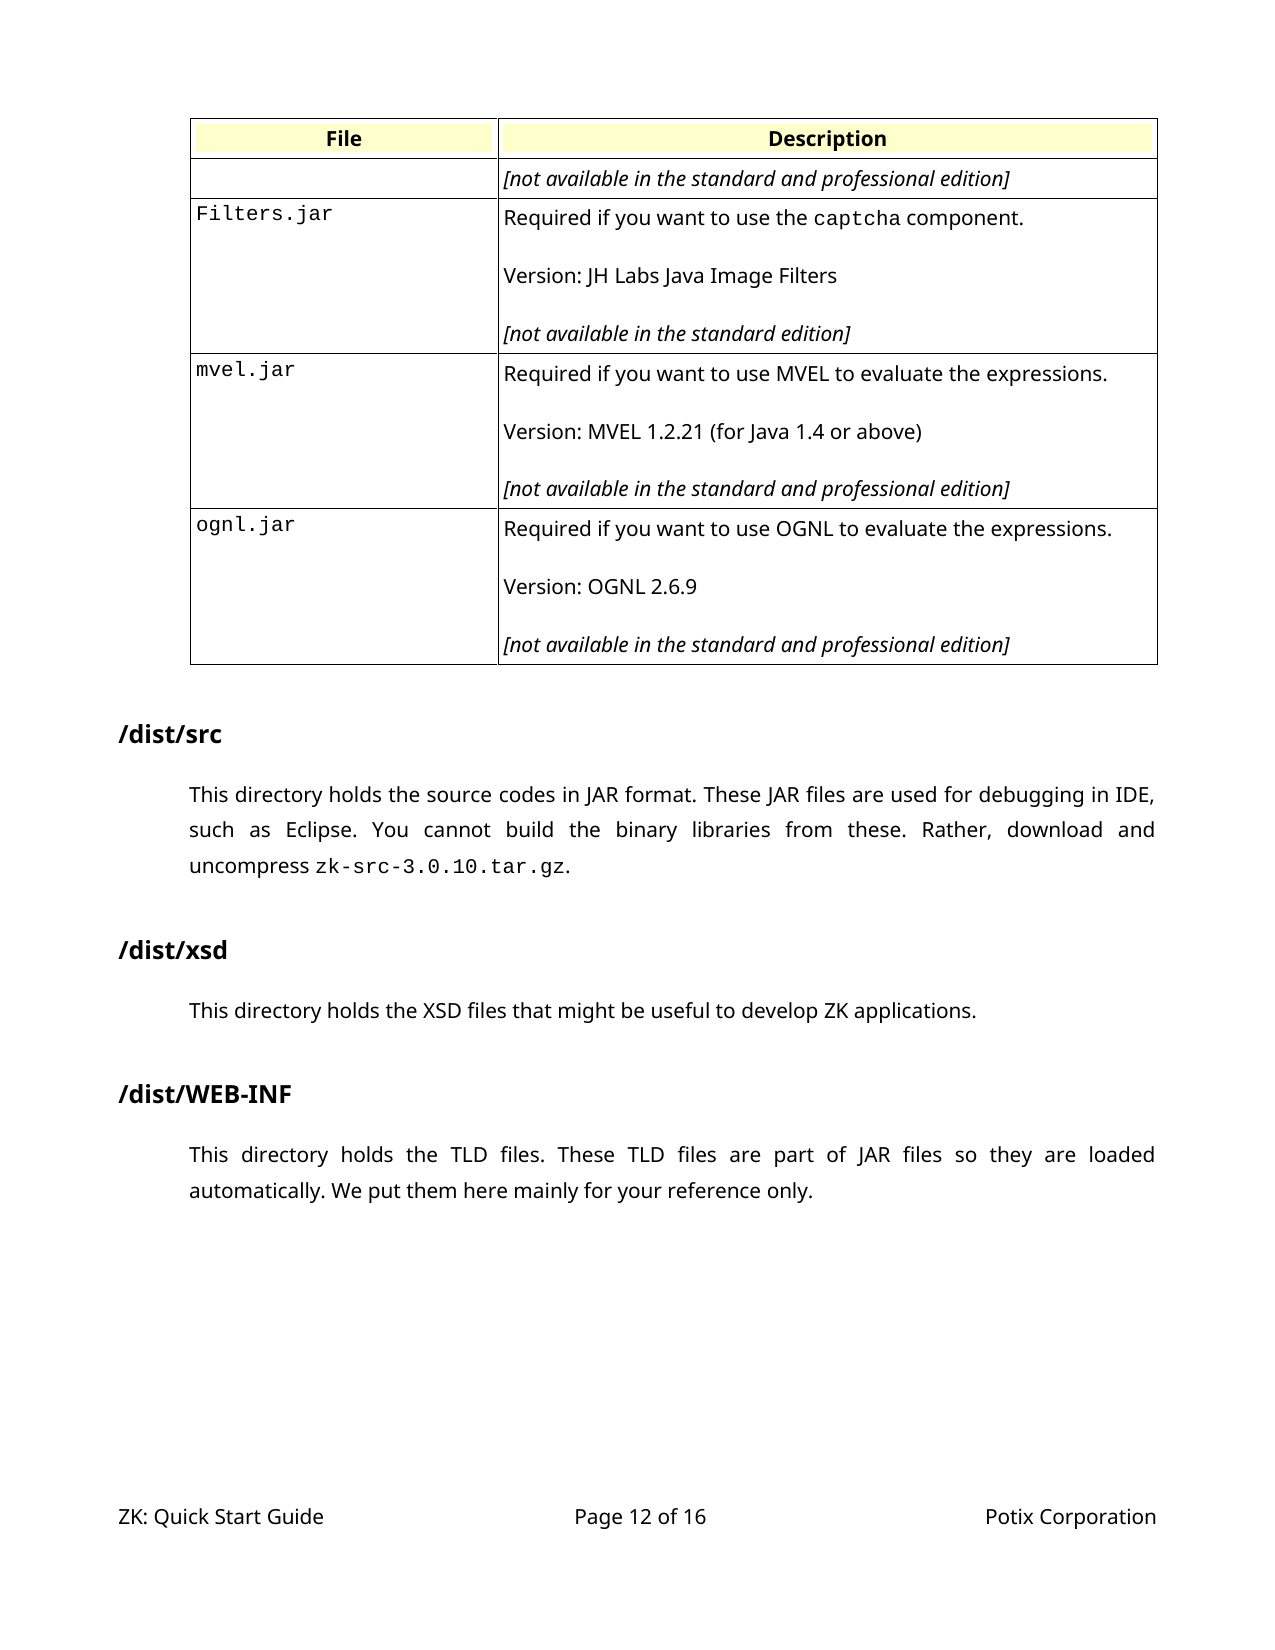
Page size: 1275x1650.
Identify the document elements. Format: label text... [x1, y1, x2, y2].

subtitle /dist/xsd [118, 932, 1157, 966]
table_header Description [499, 119, 1157, 158]
table_cell [not available in the standard and professional edition] [499, 159, 1157, 198]
table_cell Required if you want to use the captcha component. Version: JH Labs Java Image Filters [not available in the standard edition] [499, 199, 1157, 353]
table_cell mvel.jar [191, 354, 497, 508]
table_cell Required if you want to use MVEL to evaluate the expressions. Version: MVEL 1.2.21 (for Java 1.4 or above) [not available in the standard and professional edition] [499, 354, 1157, 508]
table_cell Required if you want to use OGNL to evaluate the expressions. Version: OGNL 2.6.9 [not available in the standard and professional edition] [499, 509, 1157, 664]
text This directory holds the source codes in JAR format. These JAR files are used for debugging in IDE, such as Eclipse. You cannot build the binary libraries from these. Rather, download and uncompress zk-src-3.0.10.tar.gz. [189, 780, 1157, 879]
table_cell ognl.jar [191, 509, 497, 664]
text This directory holds the TLD files. These TLD files are part of JAR files so they are loaded automatically. We put them here mainly for your reference only. [189, 1141, 1157, 1204]
text This directory holds the XSD files that might be useful to develop ZK applications. [189, 996, 1157, 1024]
subtitle /dist/WEB-INF [118, 1077, 1157, 1111]
table_cell Filters.jar [191, 199, 497, 353]
table_header File [191, 119, 497, 158]
table_cell [191, 159, 497, 198]
subtitle /dist/src [118, 717, 1157, 751]
